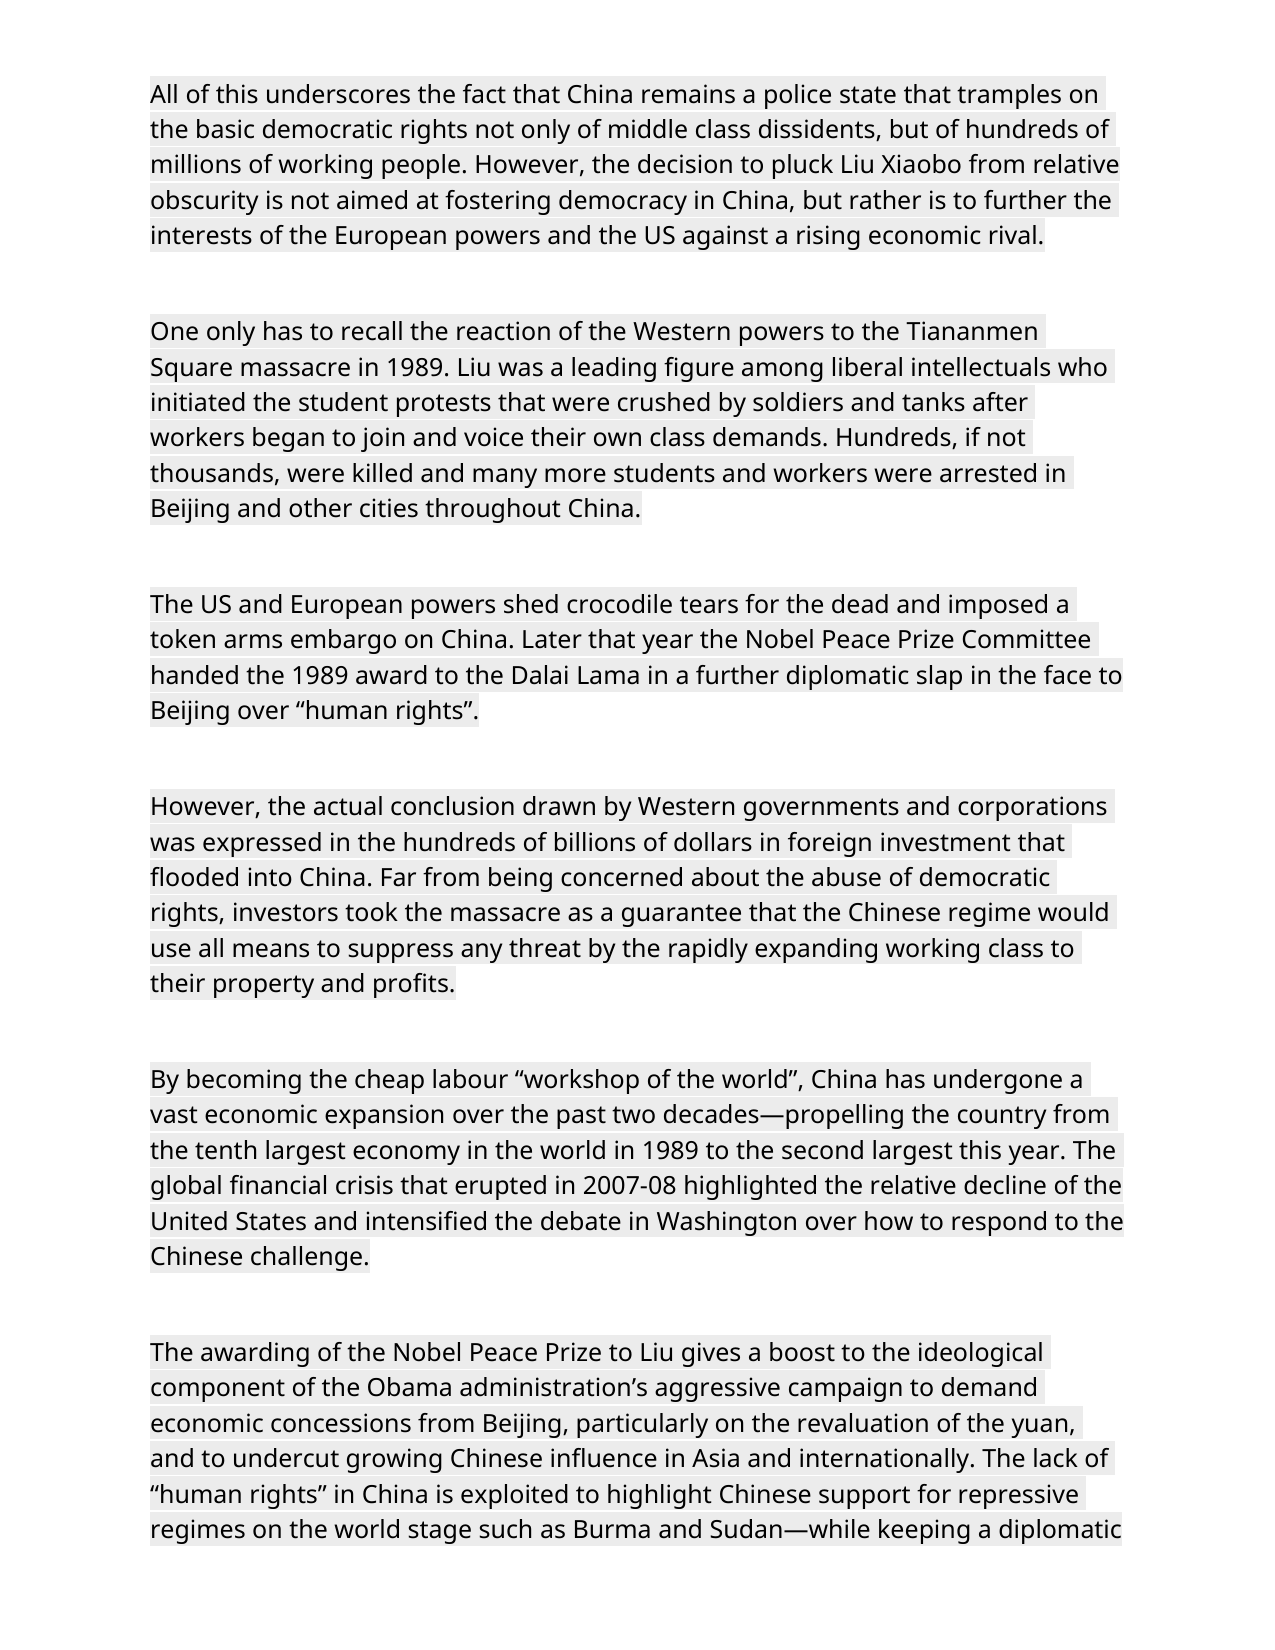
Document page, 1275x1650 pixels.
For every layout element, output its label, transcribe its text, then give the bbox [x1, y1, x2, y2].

text However, the actual conclusion drawn by Western governments and corporations was expressed in the hundreds of billions of dollars in foreign investment that flooded into China. Far from being concerned about the abuse of democratic rights, investors took the massacre as a guarantee that the Chinese regime would use all means to suppress any threat by the rapidly expanding working class to their property and profits. [150, 752, 1125, 1000]
text The US and European powers shed crocodile tears for the dead and imposed a token arms embargo on China. Later that year the Nobel Peace Prize Committee handed the 1989 award to the Dalai Lama in a further diplomatic slap in the face to Beijing over “human rights”. [150, 550, 1125, 727]
text By becoming the cheap labour “workshop of the world”, China has undergone a vast economic expansion over the past two decades—propelling the country from the tenth largest economy in the world in 1989 to the second largest this year. The global financial crisis that erupted in 2007-08 highlighted the relative decline of the United States and intensified the debate in Washington over how to respond to the Chinese challenge. [150, 1025, 1125, 1273]
text One only has to recall the reaction of the Western powers to the Tiananmen Square massacre in 1989. Liu was a leading figure among liberal intellectuals who initiated the student protests that were crushed by soldiers and tanks after workers began to join and voice their own class demands. Hundreds, if not thousands, were killed and many more students and workers were arrested in Beijing and other cities throughout China. [150, 277, 1125, 525]
text The awarding of the Nobel Peace Prize to Liu gives a boost to the ideological component of the Obama administration’s aggressive campaign to demand economic concessions from Beijing, particularly on the revaluation of the yuan, and to undercut growing Chinese influence in Asia and internationally. The lack of “human rights” in China is exploited to highlight Chinese support for repressive regimes on the world stage such as Burma and Sudan—while keeping a diplomatic [150, 1298, 1125, 1546]
text All of this underscores the fact that China remains a police state that tramples on the basic democratic rights not only of middle class dissidents, but of hundreds of millions of working people. However, the decision to pluck Liu Xiaobo from relative obscurity is not aimed at fostering democracy in China, but rather is to further the interests of the European powers and the US against a rising economic rival. [150, 75, 1125, 252]
